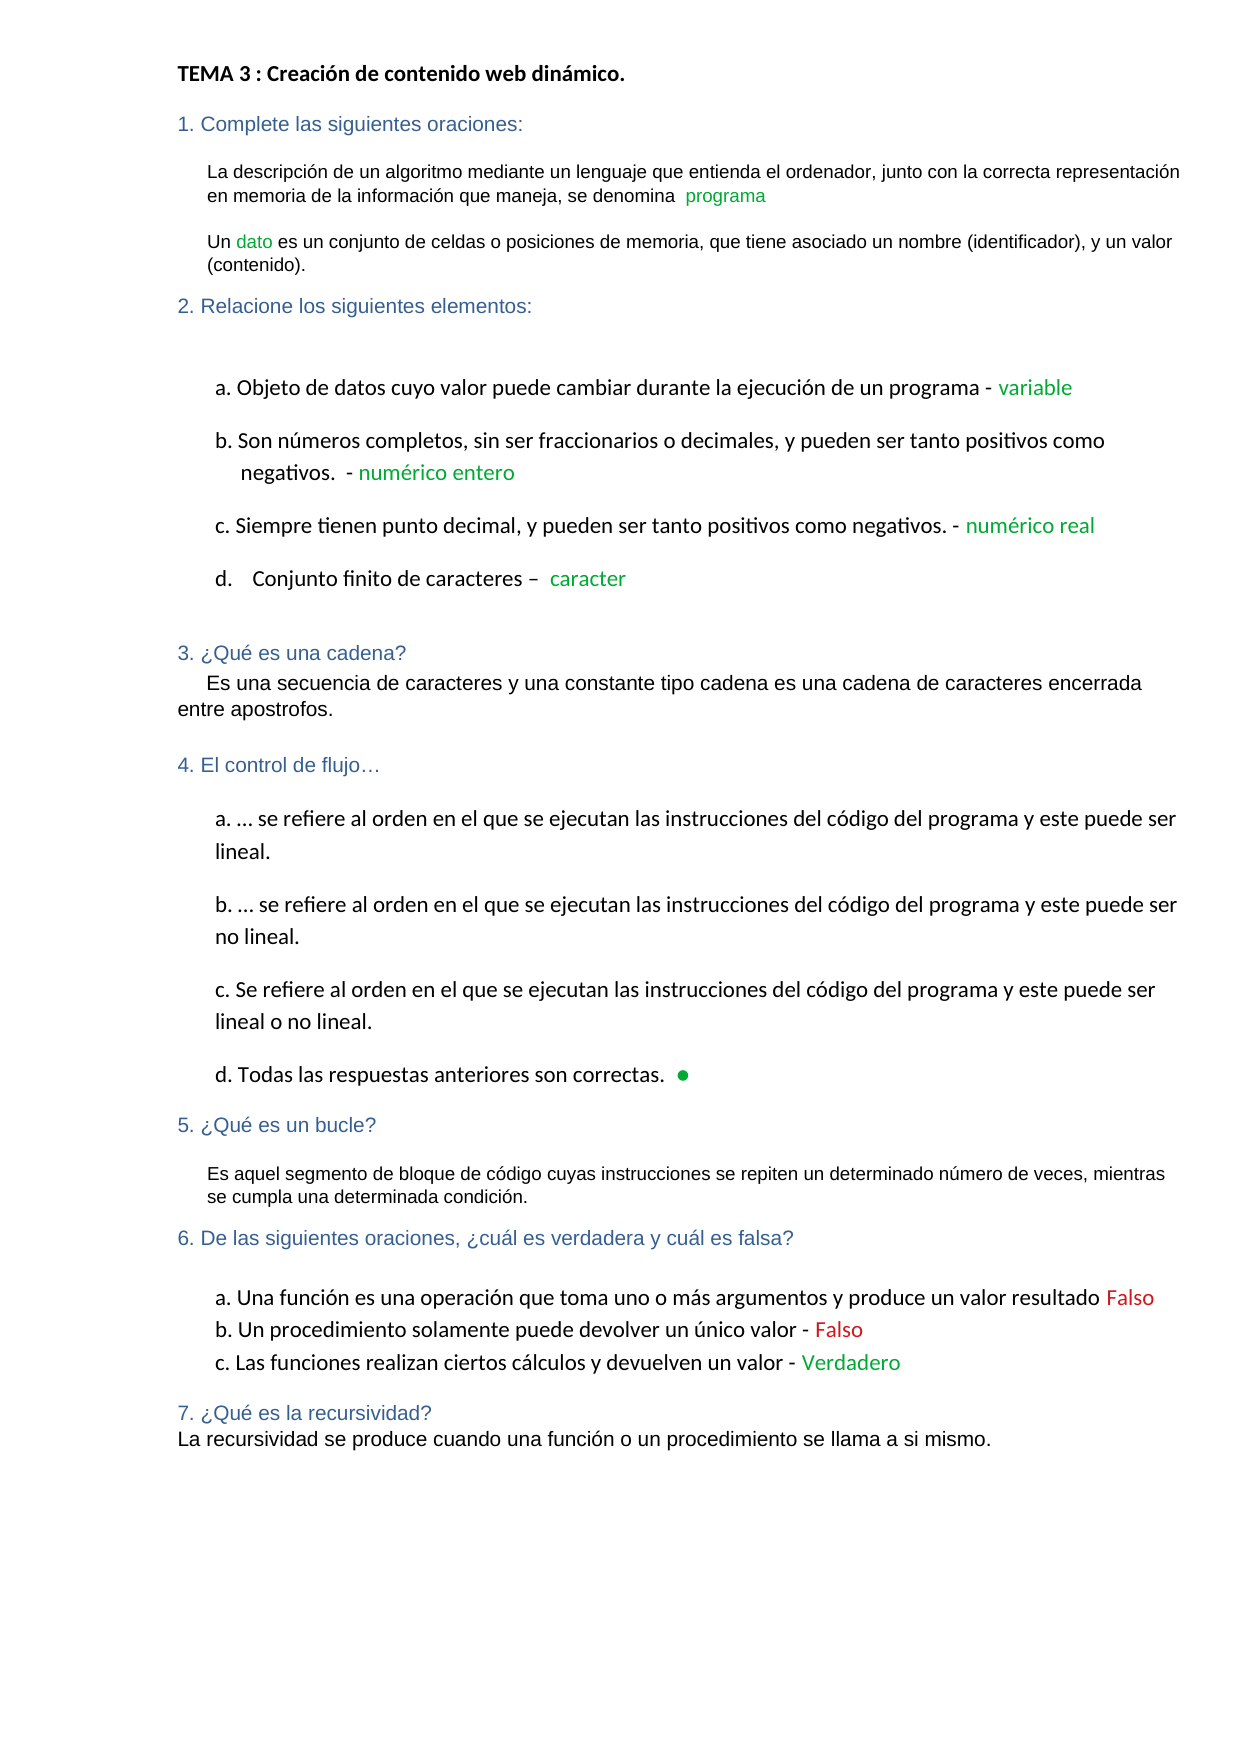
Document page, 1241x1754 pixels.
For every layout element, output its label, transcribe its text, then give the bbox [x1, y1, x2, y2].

subtitle 5. ¿Qué es un bucle? [177, 1113, 1181, 1137]
subtitle 6. De las siguientes oraciones, ¿cuál es verdadera y cuál es falsa? [177, 1225, 1181, 1249]
subtitle 2. Relacione los siguientes elementos: [177, 294, 1181, 318]
text b. … se refiere al orden en el que se ejecutan las instrucciones del código del programa y este puede ser no lineal. [215, 890, 1181, 950]
list Conjunto finito de caracteres – caracter [215, 564, 1181, 592]
subtitle Es una secuencia de caracteres y una constante tipo cadena es una cadena de caracteres encerrada entre apostrofos. [177, 671, 1181, 747]
subtitle 3. ¿Qué es una cadena? [177, 641, 1181, 665]
text a. … se refiere al orden en el que se ejecutan las instrucciones del código del programa y este puede ser lineal. [215, 804, 1181, 865]
list Un dato es un conjunto de celdas o posiciones de memoria, que tiene asociado un nombre (identificador), y un valor (contenido). [207, 231, 1181, 276]
text c. Se refiere al orden en el que se ejecutan las instrucciones del código del programa y este puede ser lineal o no lineal. [215, 975, 1181, 1035]
text a. Objeto de datos cuyo valor puede cambiar durante la ejecución de un programa - variable [215, 373, 1181, 401]
subtitle 1. Complete las siguientes oraciones: [177, 112, 1181, 136]
subtitle 4. El control de flujo… [177, 753, 1181, 803]
text a. Una función es una operación que toma uno o más argumentos y produce un valor resultado Falso b. Un procedimiento solamente puede devolver un único valor - Falso c. Las funciones realizan ciertos cálculos y devuelven un valor - Verdadero [215, 1251, 1181, 1376]
list Es aquel segmento de bloque de código cuyas instrucciones se repiten un determinado número de veces, mientras se cumpla una determinada condición. [207, 1139, 1181, 1207]
list La descripción de un algoritmo mediante un lenguaje que entienda el ordenador, junto con la correcta representación en memoria de la información que maneja, se denomina programa [207, 138, 1181, 206]
text b. Son números completos, sin ser fraccionarios o decimales, y pueden ser tanto positivos como negativos. - numérico entero [215, 426, 1181, 486]
text d. Todas las respuestas anteriores son correctas. ● [215, 1060, 1181, 1088]
text TEMA 3 : Creación de contenido web dinámico. [177, 59, 1181, 87]
subtitle 7. ¿Qué es la recursividad? La recursividad se produce cuando una función o un procedimiento se llama a si mismo. [177, 1401, 1181, 1451]
text c. Siempre tienen punto decimal, y pueden ser tanto positivos como negativos. - numérico real [215, 511, 1181, 539]
